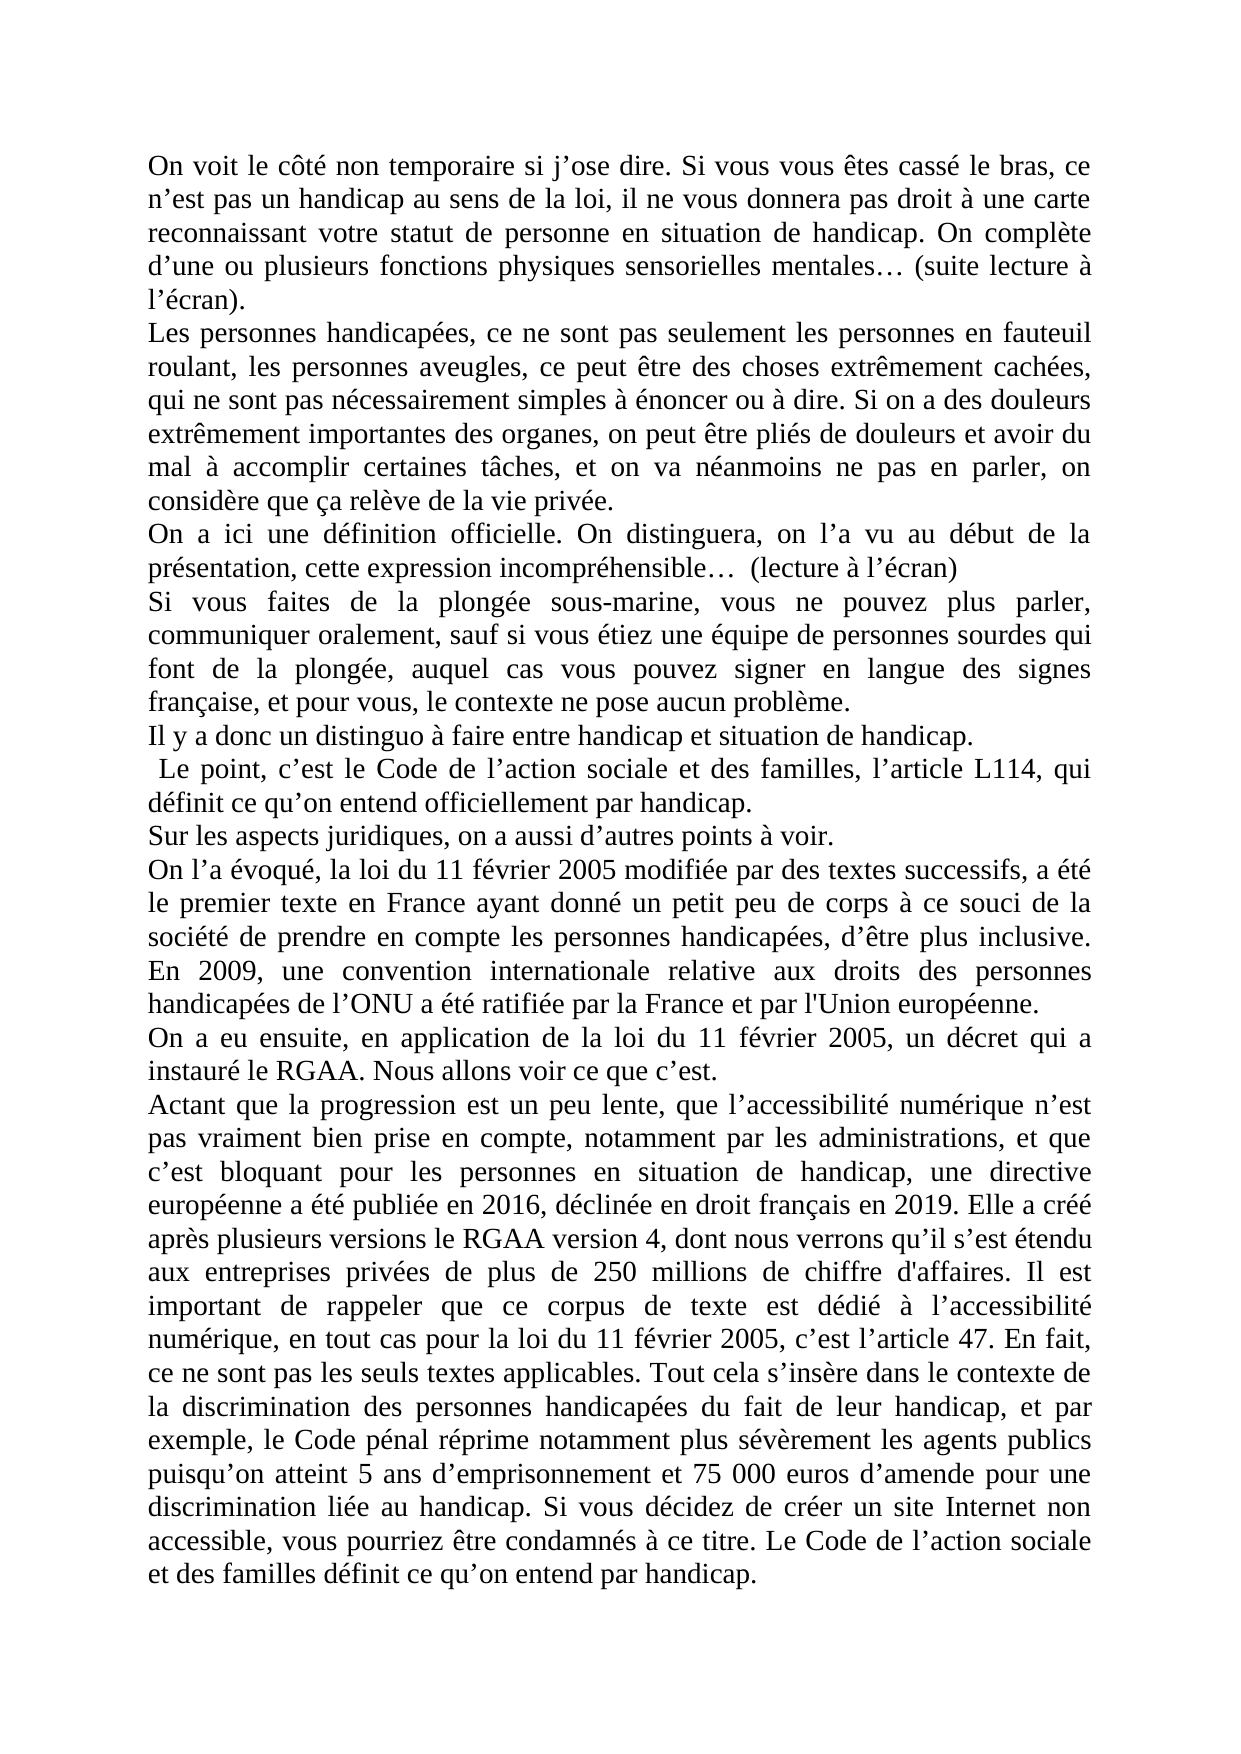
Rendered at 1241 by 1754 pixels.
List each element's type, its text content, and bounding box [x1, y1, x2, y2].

text On a ici une définition officielle. On distinguera, on l’a vu au début de la présentation, cette expression incompréhensible… (lecture à l’écran) [148, 517, 1093, 584]
text On a eu ensuite, en application de la loi du 11 février 2005, un décret qui a instauré le RGAA. Nous allons voir ce que c’est. [148, 1020, 1093, 1087]
text Sur les aspects juridiques, on a aussi d’autres points à voir. [148, 818, 1093, 852]
text Si vous faites de la plongée sous-marine, vous ne pouvez plus parler, communiquer oralement, sauf si vous étiez une équipe de personnes sourdes qui font de la plongée, auquel cas vous pouvez signer en langue des signes française, et pour vous, le contexte ne pose aucun problème. [148, 584, 1093, 718]
text Les personnes handicapées, ce ne sont pas seulement les personnes en fauteuil roulant, les personnes aveugles, ce peut être des choses extrêmement cachées, qui ne sont pas nécessairement simples à énoncer ou à dire. Si on a des douleurs extrêmement importantes des organes, on peut être pliés de douleurs et avoir du mal à accomplir certaines tâches, et on va néanmoins ne pas en parler, on considère que ça relève de la vie privée. [148, 315, 1093, 517]
text Il y a donc un distinguo à faire entre handicap et situation de handicap. [148, 718, 1093, 751]
text On l’a évoqué, la loi du 11 février 2005 modifiée par des textes successifs, a été le premier texte en France ayant donné un petit peu de corps à ce souci de la société de prendre en compte les personnes handicapées, d’être plus inclusive. En 2009, une convention internationale relative aux droits des personnes handicapées de l’ONU a été ratifiée par la France et par l'Union européenne. [148, 852, 1093, 1020]
text Actant que la progression est un peu lente, que l’accessibilité numérique n’est pas vraiment bien prise en compte, notamment par les administrations, et que c’est bloquant pour les personnes en situation de handicap, une directive européenne a été publiée en 2016, déclinée en droit français en 2019. Elle a créé après plusieurs versions le RGAA version 4, dont nous verrons qu’il s’est étendu aux entreprises privées de plus de 250 millions de chiffre d'affaires. Il est important de rappeler que ce corpus de texte est dédié à l’accessibilité numérique, en tout cas pour la loi du 11 février 2005, c’est l’article 47. En fait, ce ne sont pas les seuls textes applicables. Tout cela s’insère dans le contexte de la discrimination des personnes handicapées du fait de leur handicap, et par exemple, le Code pénal réprime notamment plus sévèrement les agents publics puisqu’on atteint 5 ans d’emprisonnement et 75 000 euros d’amende pour une discrimination liée au handicap. Si vous décidez de créer un site Internet non accessible, vous pourriez être condamnés à ce titre. Le Code de l’action sociale et des familles définit ce qu’on entend par handicap. [148, 1087, 1093, 1590]
text Le point, c’est le Code de l’action sociale et des familles, l’article L114, qui définit ce qu’on entend officiellement par handicap. [148, 751, 1093, 818]
text On voit le côté non temporaire si j’ose dire. Si vous vous êtes cassé le bras, ce n’est pas un handicap au sens de la loi, il ne vous donnera pas droit à une carte reconnaissant votre statut de personne en situation de handicap. On complète d’une ou plusieurs fonctions physiques sensorielles mentales… (suite lecture à l’écran). [148, 148, 1093, 315]
